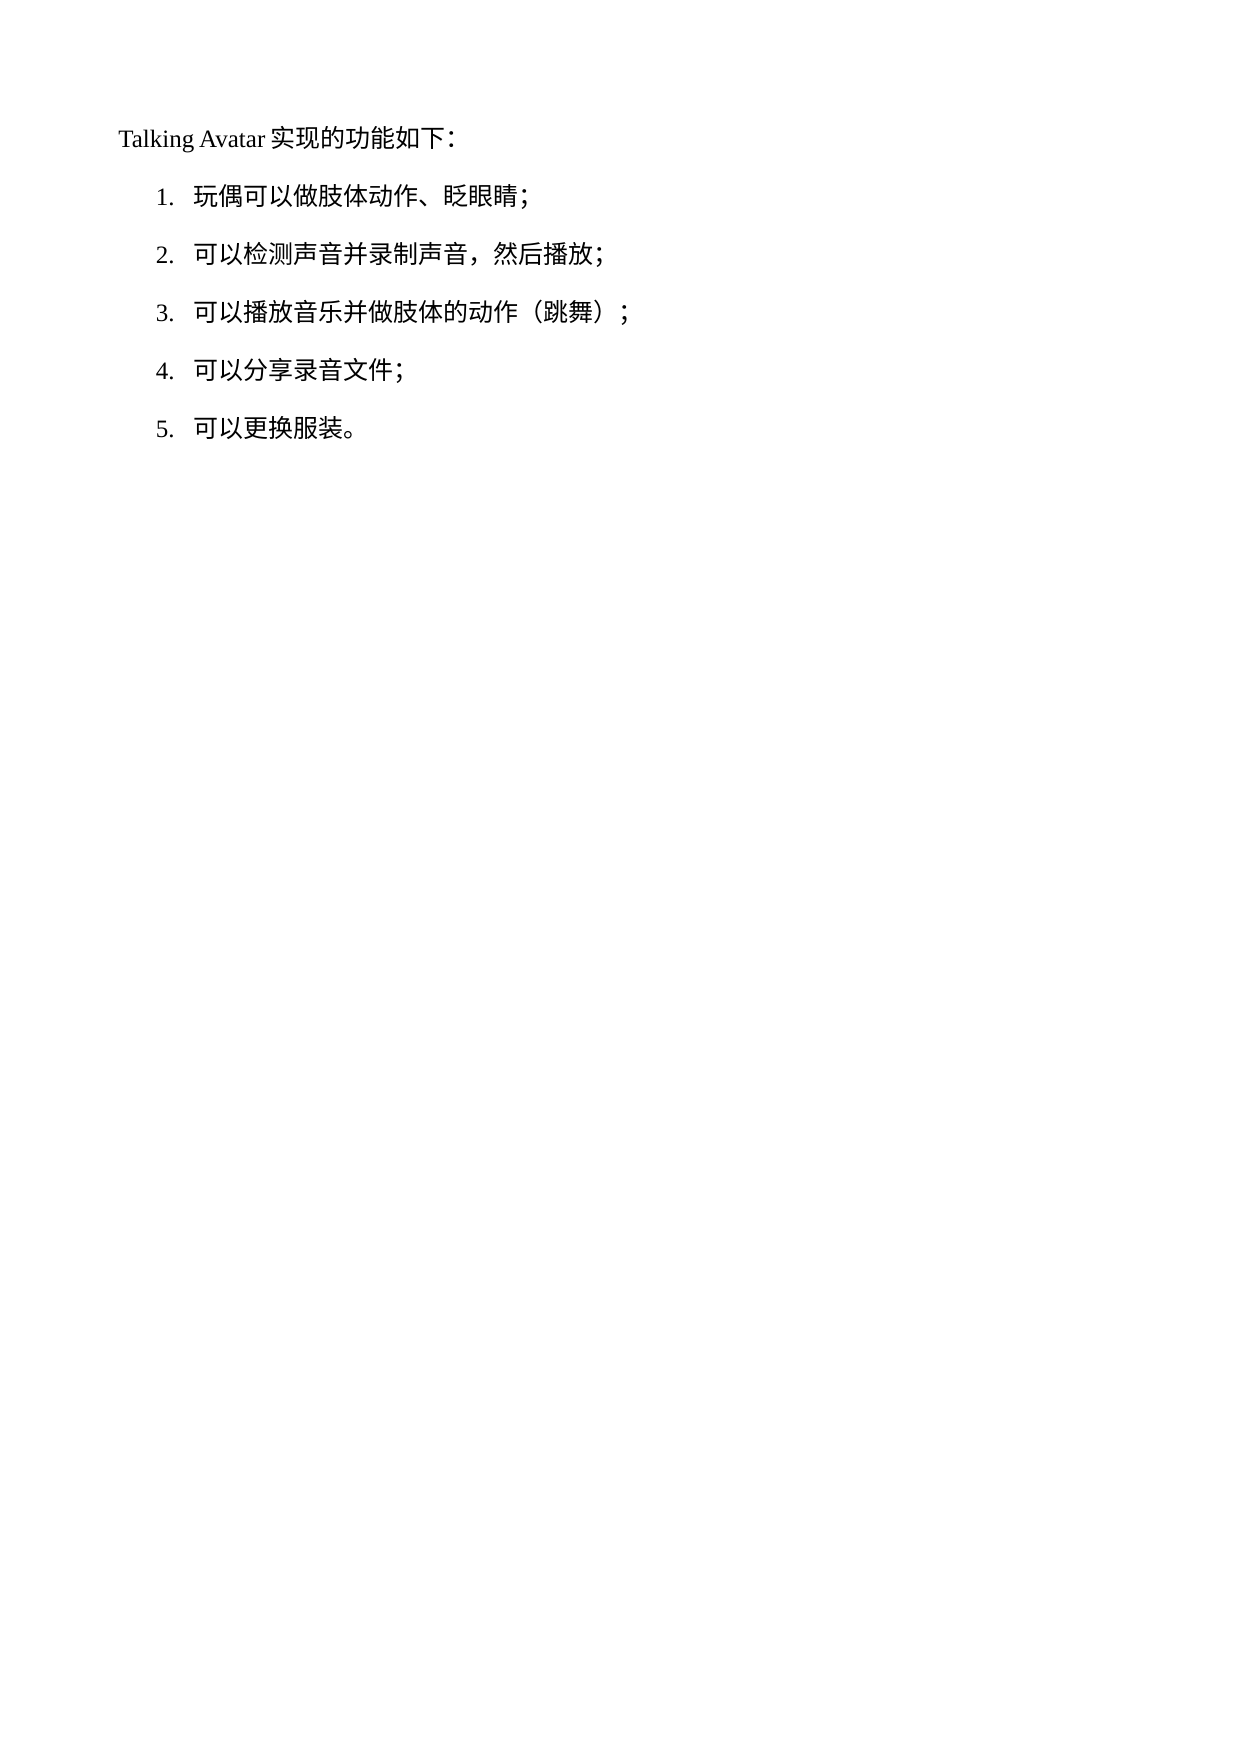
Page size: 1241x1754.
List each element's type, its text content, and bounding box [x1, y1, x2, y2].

list 可以播放音乐并做肢体的动作（跳舞）； [156, 292, 1122, 328]
text Talking Avatar实现的功能如下： [118, 118, 1122, 154]
list 可以更换服装。 [156, 408, 1122, 444]
list 可以分享录音文件； [156, 350, 1122, 386]
list 玩偶可以做肢体动作、眨眼睛； [156, 176, 1122, 212]
list 可以检测声音并录制声音，然后播放； [156, 234, 1122, 270]
